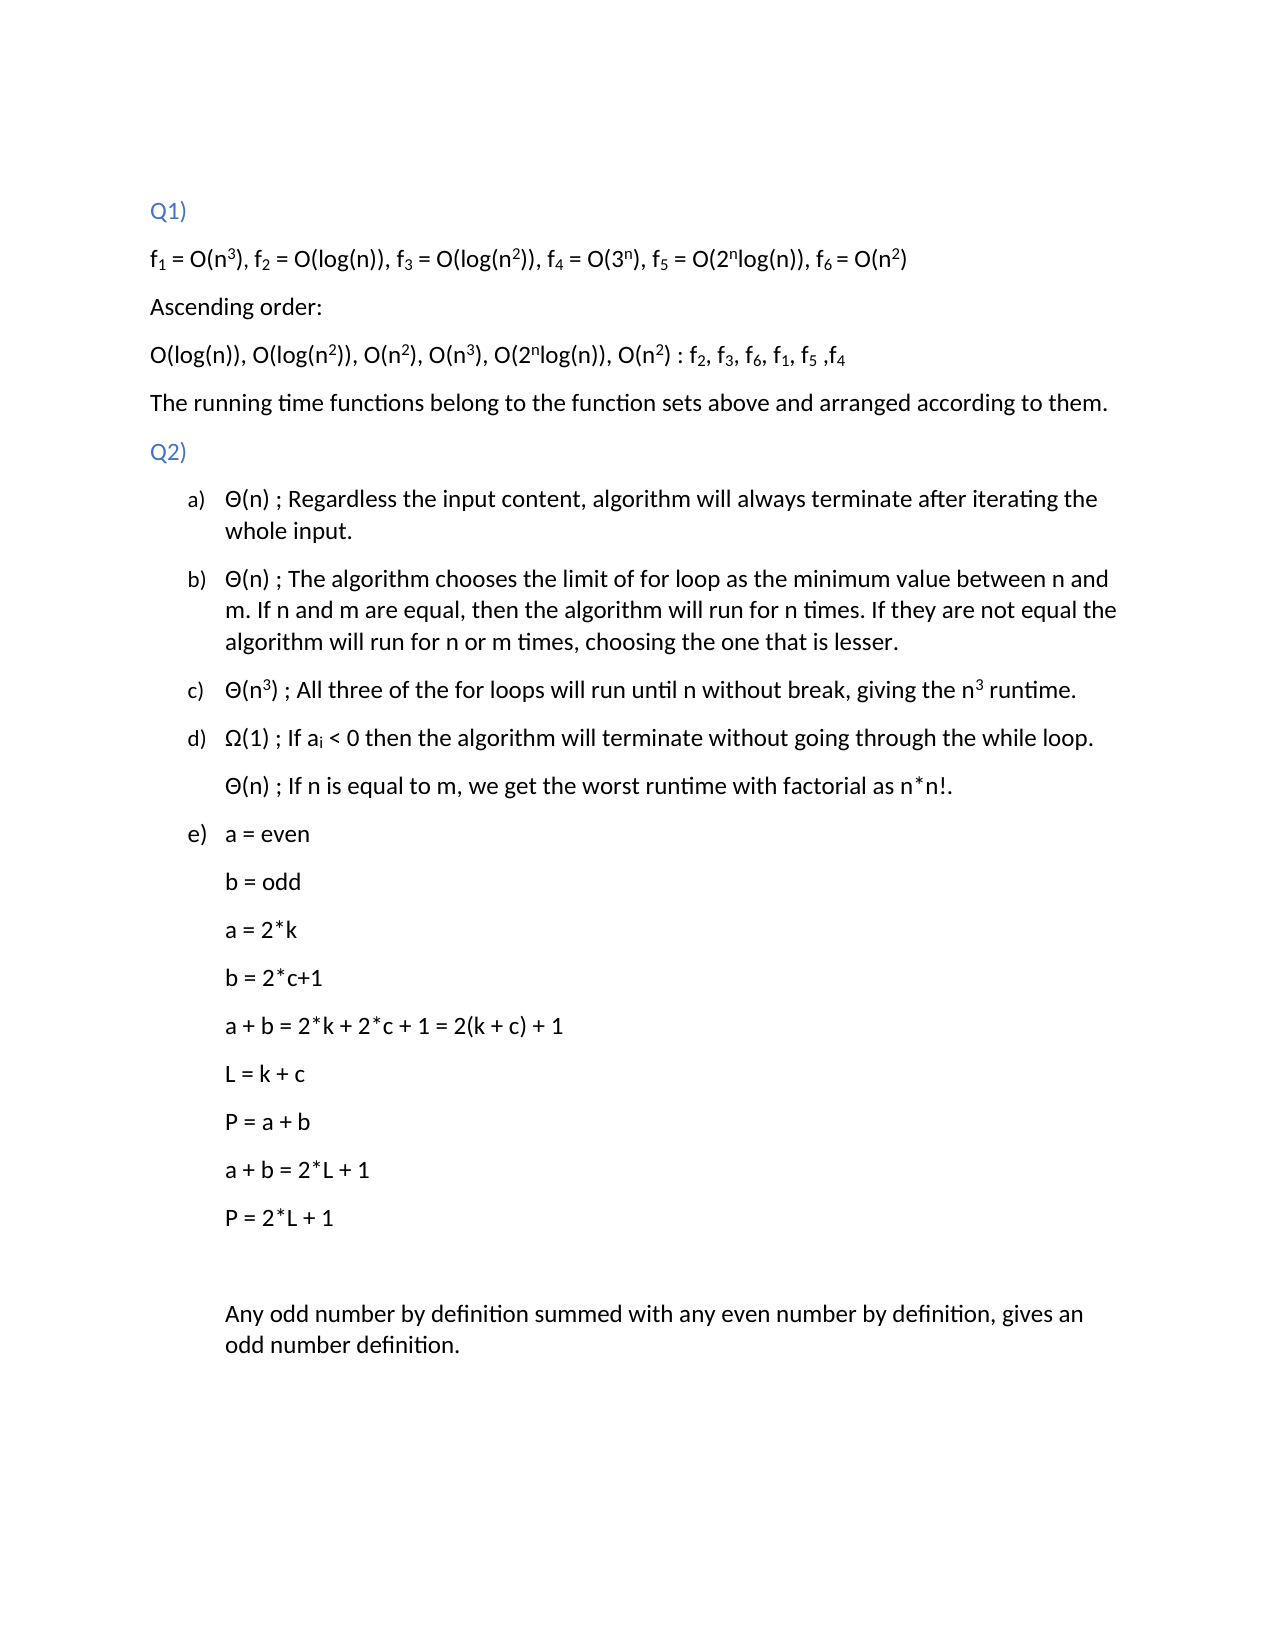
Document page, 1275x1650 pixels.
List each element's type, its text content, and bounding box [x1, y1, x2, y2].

list Θ(n) ; If n is equal to m, we get the worst runtime with factorial as n*n!. [225, 770, 1125, 800]
list Θ(n3) ; All three of the for loops will run until n without break, giving the n3 runtime. [187, 674, 1125, 704]
list a + b = 2*L + 1 [225, 1154, 1125, 1184]
text Ascending order: [150, 292, 1125, 322]
list P = a + b [225, 1106, 1125, 1136]
list Any odd number by definition summed with any even number by definition, gives an odd number definition. [225, 1298, 1125, 1360]
list a = 2*k [225, 914, 1125, 944]
list Ω(1) ; If ai < 0 then the algorithm will terminate without going through the while loop. [187, 722, 1125, 752]
list a = even [187, 818, 1125, 848]
list a + b = 2*k + 2*c + 1 = 2(k + c) + 1 [225, 1010, 1125, 1040]
list Θ(n) ; Regardless the input content, algorithm will always terminate after iterating the whole input. [187, 484, 1125, 546]
list Θ(n) ; The algorithm chooses the limit of for loop as the minimum value between n and m. If n and m are equal, then the algorithm will run for n times. If they are not equal the algorithm will run for n or m times, choosing the one that is lesser. [187, 563, 1125, 656]
text The running time functions belong to the function sets above and arranged according to them. [150, 388, 1125, 418]
list P = 2*L + 1 [225, 1202, 1125, 1232]
list L = k + c [225, 1058, 1125, 1088]
text f1 = O(n3), f2 = O(log(n)), f3 = O(log(n2)), f4 = O(3n), f5 = O(2nlog(n)), f6 = O(n2) [150, 243, 1125, 274]
text Q1) [150, 196, 1125, 226]
list b = odd [225, 866, 1125, 896]
list b = 2*c+1 [225, 962, 1125, 992]
text O(log(n)), O(log(n2)), O(n2), O(n3), O(2nlog(n)), O(n2) : f2, f3, f6, f1, f5 ,f4 [150, 339, 1125, 370]
text Q2) [150, 436, 1125, 466]
